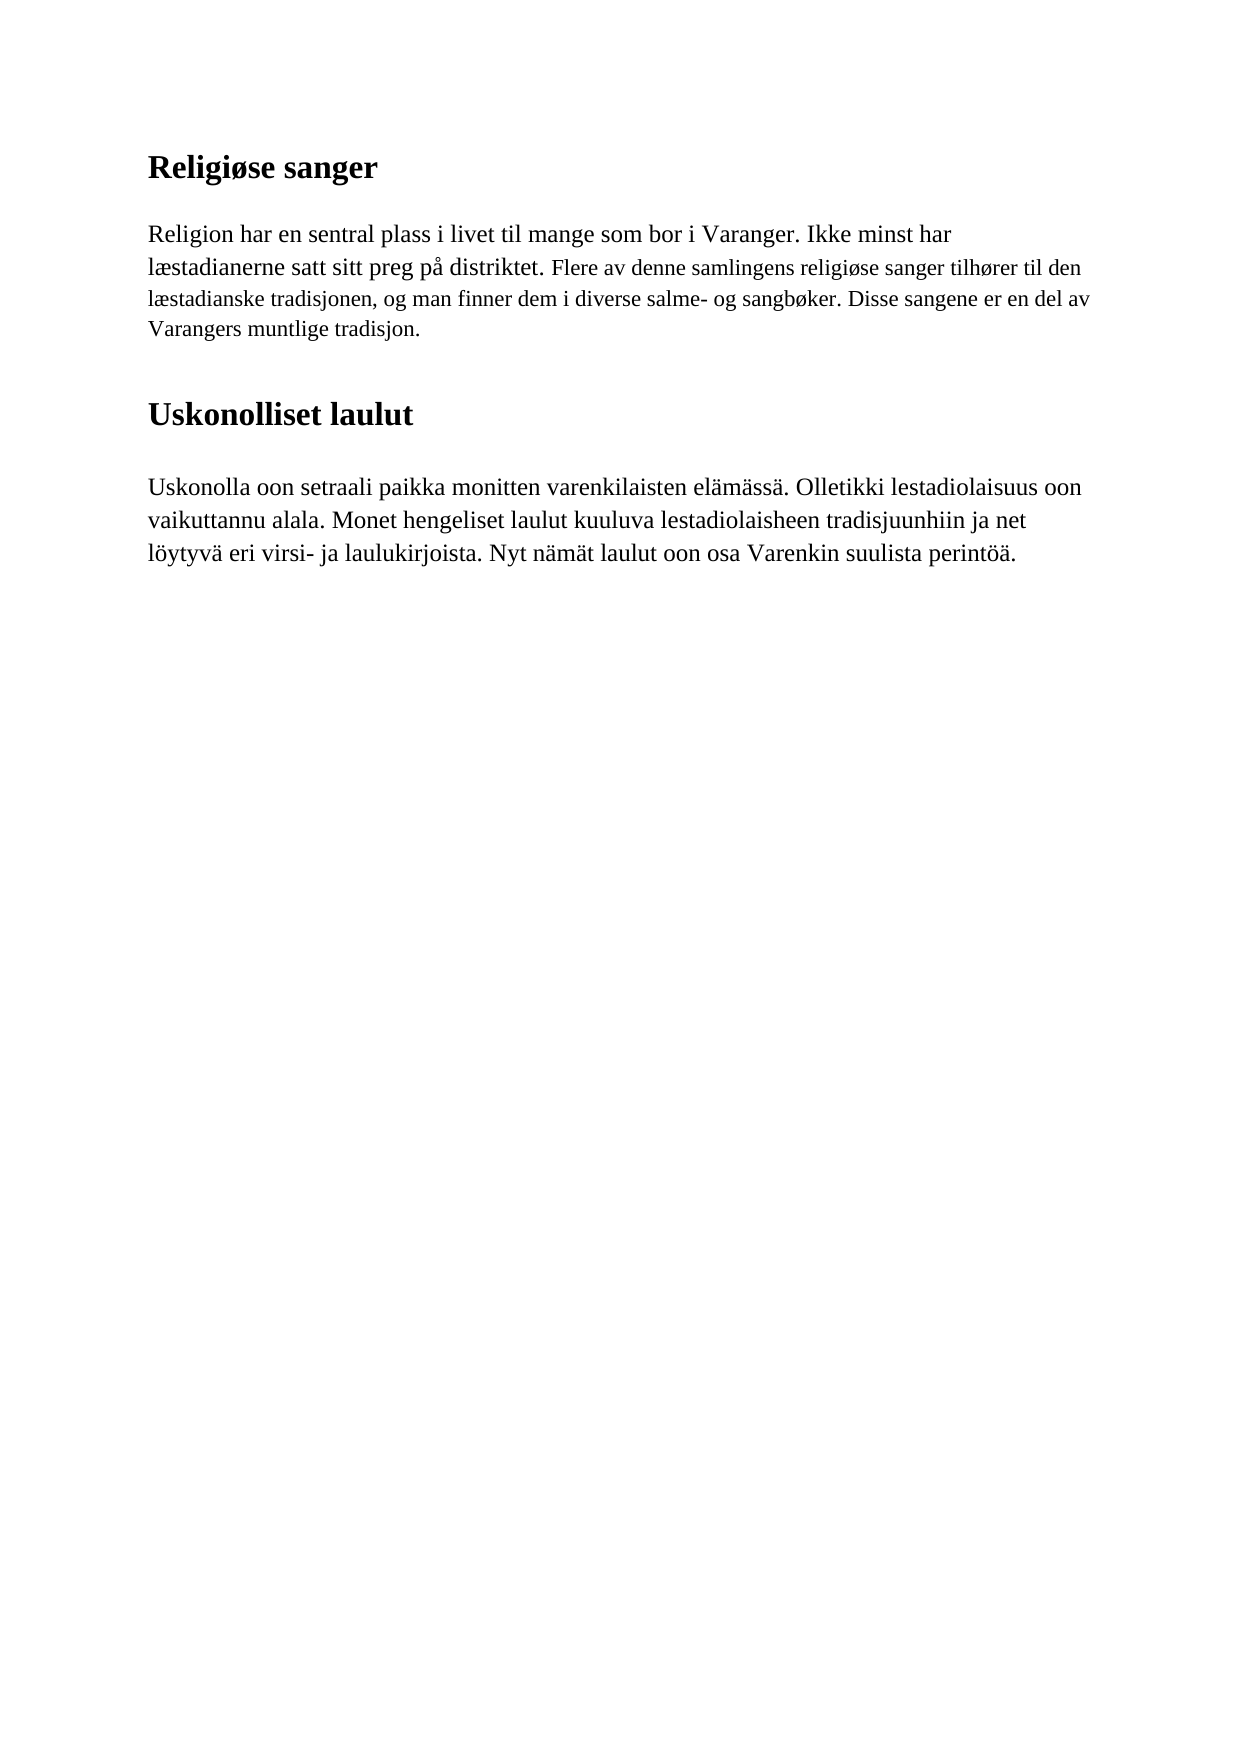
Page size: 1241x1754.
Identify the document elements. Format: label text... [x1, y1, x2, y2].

subtitle Religiøse sanger [148, 148, 1093, 186]
text Religion har en sentral plass i livet til mange som bor i Varanger. Ikke minst har læstadianerne satt sitt preg på distriktet. Flere av denne samlingens religiøse sanger tilhører til den læstadianske tradisjonen, og man finner dem i diverse salme- og sangbøker. Disse sangene er en del av Varangers muntlige tradisjon. [148, 219, 1093, 341]
subtitle Uskonolliset laulut [148, 394, 1093, 433]
text Uskonolla oon setraali paikka monitten varenkilaisten elämässä. Olletikki lestadiolaisuus oon vaikuttannu alala. Monet hengeliset laulut kuuluva lestadiolaisheen tradisjuunhiin ja net löytyvä eri virsi- ja laulukirjoista. Nyt nämät laulut oon osa Varenkin suulista perintöä. [148, 472, 1093, 566]
